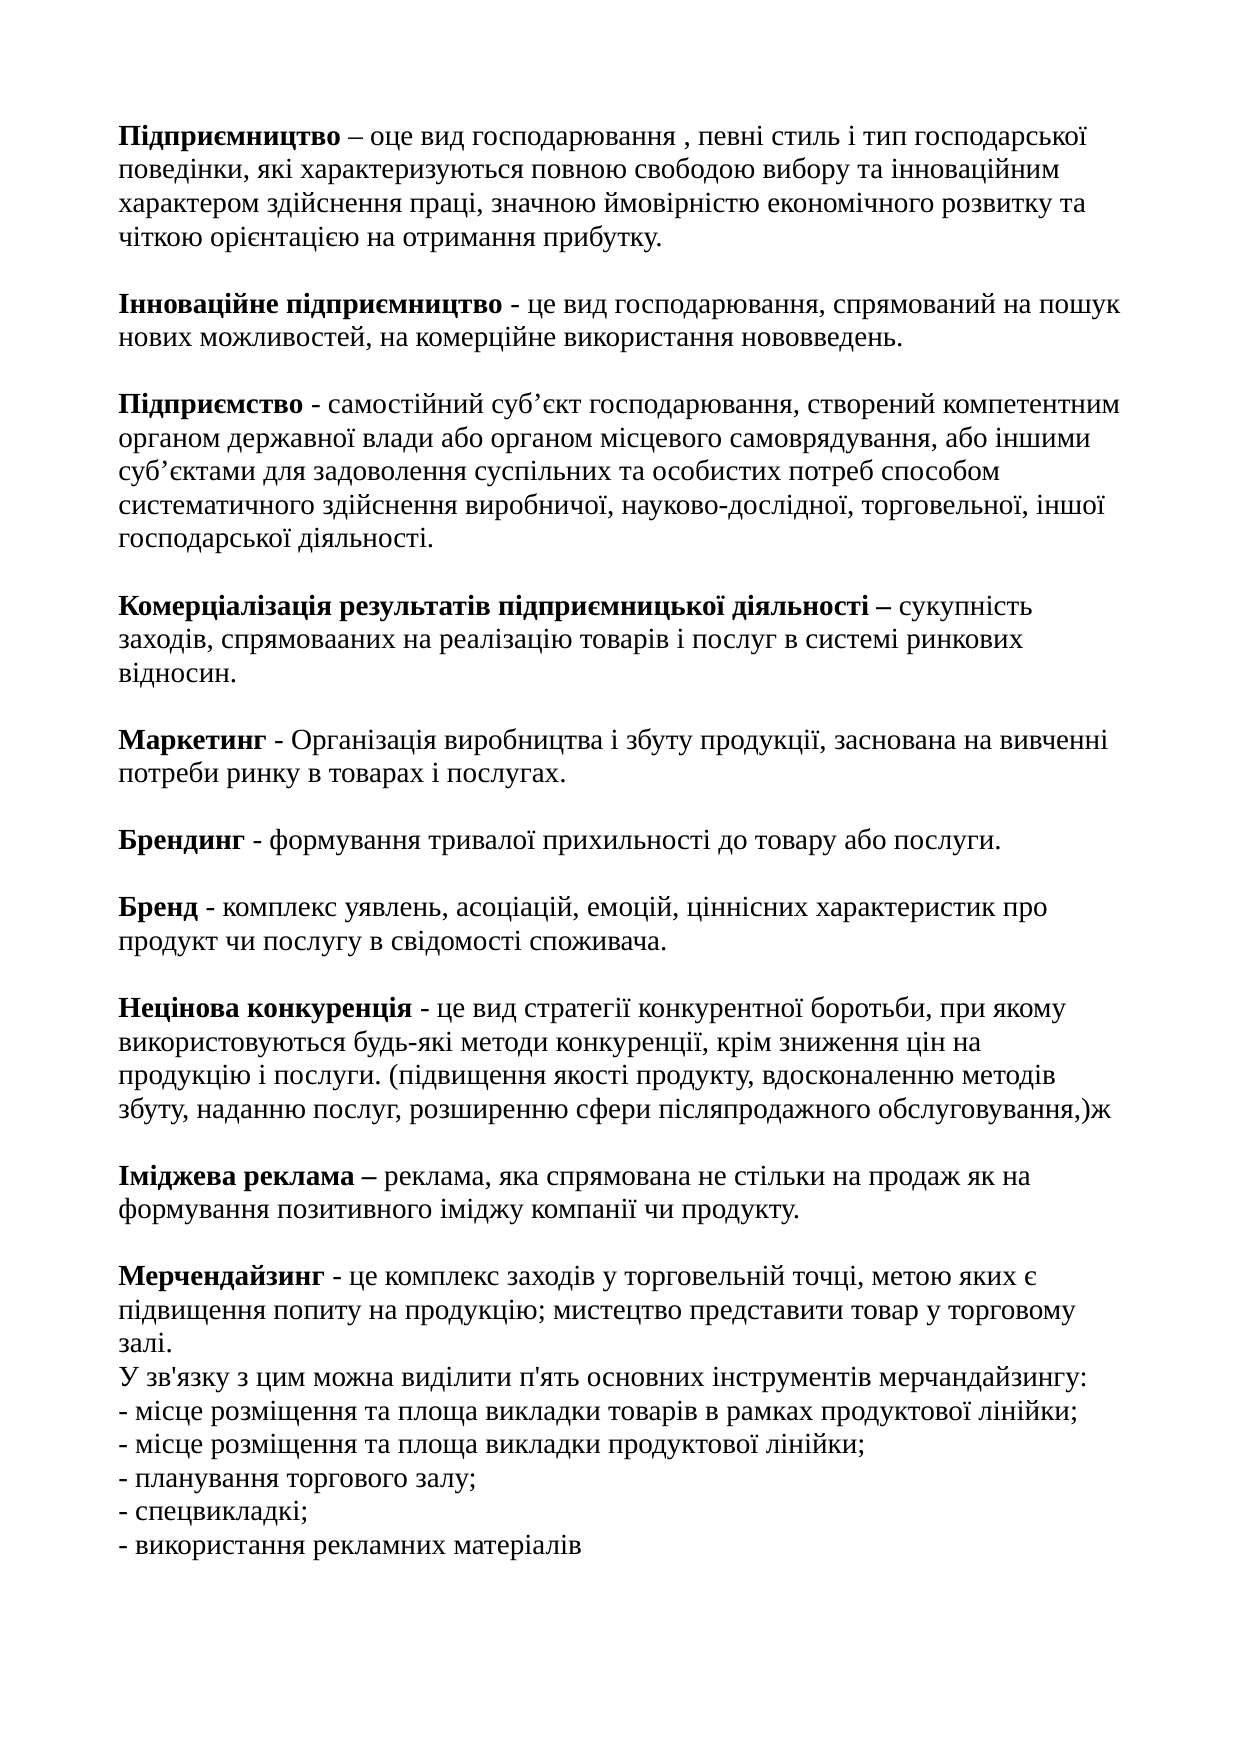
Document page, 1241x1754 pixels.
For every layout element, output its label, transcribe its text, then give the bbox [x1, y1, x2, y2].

text - використання рекламних матеріалів [118, 1527, 1122, 1560]
text Підприємництво – оце вид господарювання , певні стиль і тип господарської поведінки, які характеризуються повною свободою вибору та інноваційним характером здійснення праці, значною ймовірністю економічного розвитку та чіткою орієнтацією на отримання прибутку. [118, 118, 1122, 252]
text Комерціалізація результатів підприємницької діяльності – сукупність заходів, спрямовааних на реалізацію товарів і послуг в системі ринкових відносин. [118, 588, 1122, 688]
text Іміджева реклама – реклама, яка спрямована не стільки на продаж як на формування позитивного іміджу компанії чи продукту. [118, 1158, 1122, 1225]
text Маркетинг - Організація виробництва і збуту продукції, заснована на вивченні потреби ринку в товарах і послугах. [118, 722, 1122, 789]
text Брендинг - формування тривалої прихильності до товару або послуги. [118, 822, 1122, 856]
text - планування торгового залу; [118, 1460, 1122, 1493]
text - місце розміщення та площа викладки товарів в рамках продуктової лінійки; [118, 1393, 1122, 1426]
text Бренд - комплекс уявлень, асоціацій, емоцій, ціннісних характеристик про продукт чи послугу в свідомості споживача. [118, 889, 1122, 957]
text Мерчендайзинг - це комплекс заходів у торговельній точці, метою яких є підвищення попиту на продукцію; мистецтво представити товар у торговому залі. [118, 1258, 1122, 1359]
text Підприємство - самостійний суб’єкт господарювання, створений компетентним органом державної влади або органом місцевого самоврядування, або іншими суб’єктами для задоволення суспільних та особистих потреб способом систематичного здійснення виробничої, науково-дослідної, торговельної, іншої господарської діяльності. [118, 386, 1122, 554]
text У зв'язку з цим можна виділити п'ять основних інструментів мерчандайзингу: [118, 1359, 1122, 1393]
text Інноваційне підприємництво - це вид господарювання, спрямований на пошук нових можливостей, на комерційне використання нововведень. [118, 286, 1122, 353]
text - місце розміщення та площа викладки продуктової лінійки; [118, 1426, 1122, 1460]
text Нецінова конкуренція - це вид стратегії конкурентної боротьби, при якому використовуються будь-які методи конкуренції, крім зниження цін на продукцію і послуги. (підвищення якості продукту, вдосконаленню методів збуту, наданню послуг, розширенню сфери післяпродажного обслуговування,)ж [118, 990, 1122, 1124]
text - спецвикладкі; [118, 1493, 1122, 1527]
